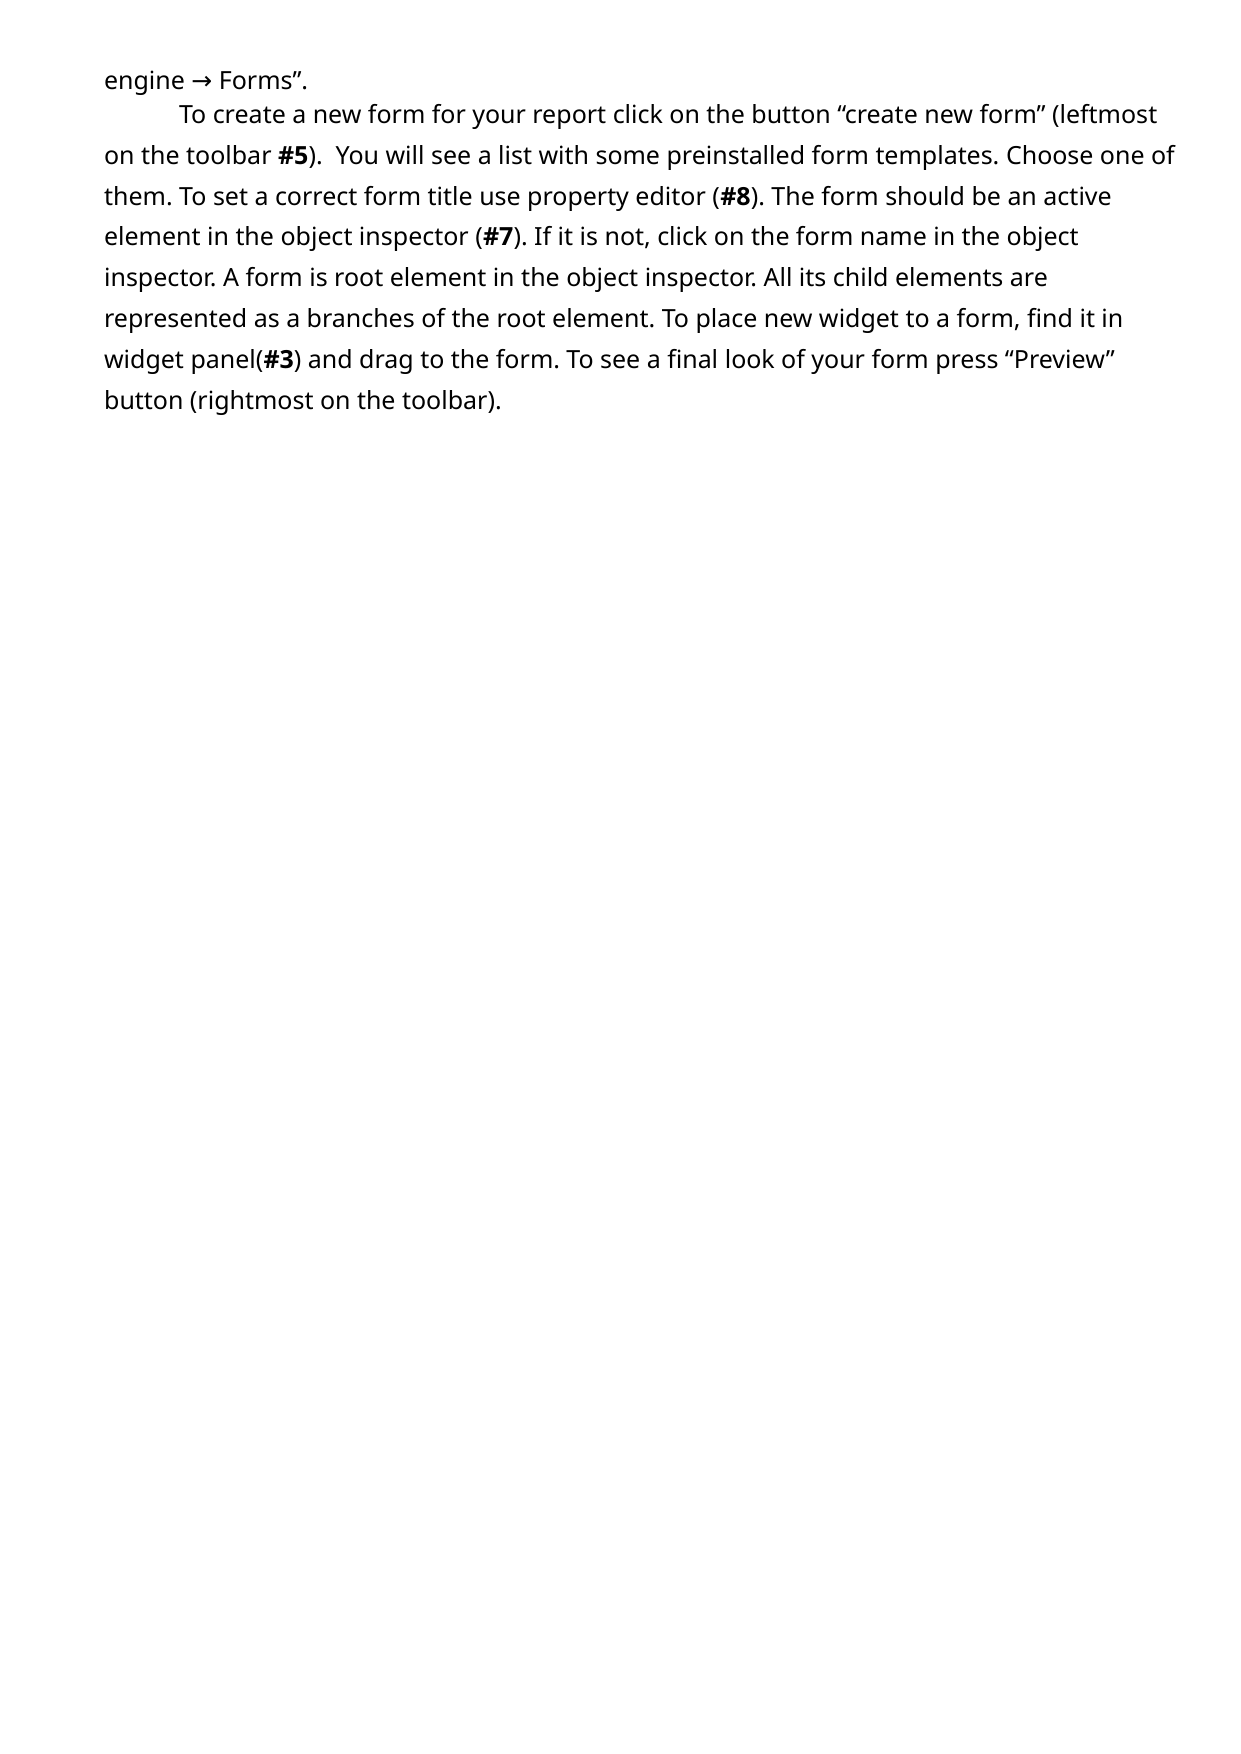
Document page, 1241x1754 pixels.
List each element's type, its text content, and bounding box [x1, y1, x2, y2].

text To create a new form for your report click on the button “create new form” (leftmost on the toolbar #5). You will see a list with some preinstalled form templates. Choose one of them. To set a correct form title use property editor (#8). The form should be an active element in the object inspector (#7). If it is not, click on the form name in the object inspector. A form is root element in the object inspector. All its child elements are represented as a branches of the root element. To place new widget to a form, find it in widget panel(#3) and drag to the form. To see a final look of your form press “Preview” button (rightmost on the toolbar). [104, 97, 1181, 416]
text engine → Forms”. [104, 62, 1181, 97]
